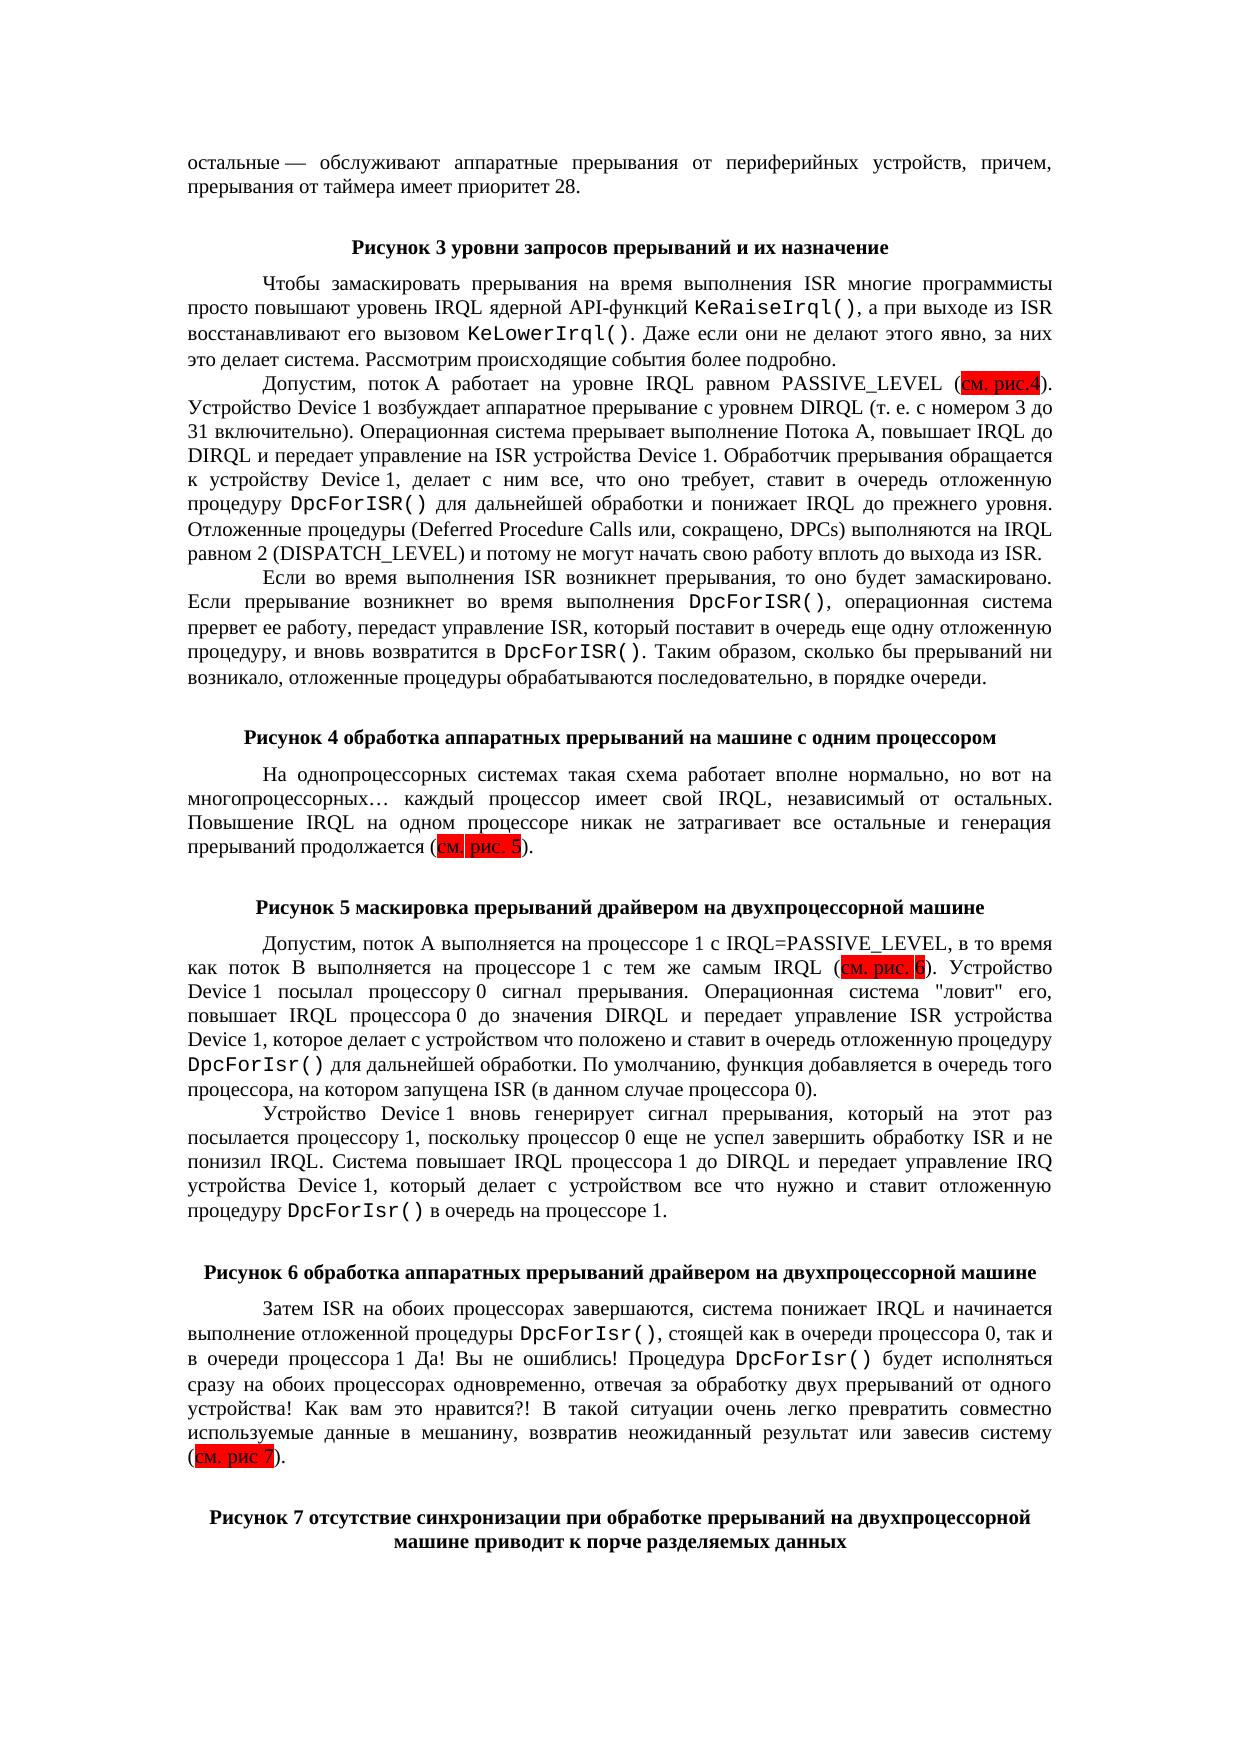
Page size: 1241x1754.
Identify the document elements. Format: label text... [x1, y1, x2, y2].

text Рисунок 6 обработка аппаратных прерываний драйвером на двухпроцессорной машине [187, 1260, 1053, 1284]
text Допустим, поток A выполняется на процессоре 1 с IRQL=PASSIVE_LEVEL, в то время как поток B выполняется на процессоре 1 с тем же самым IRQL (см. рис. 6). Устройство Device 1 посылал процессору 0 сигнал прерывания. Операционная система "ловит" его, повышает IRQL процессора 0 до значения DIRQL и передает управление ISR устройства Device 1, которое делает с устройством что положено и ставит в очередь отложенную процедуру DpcForIsr() для дальнейшей обработки. По умолчанию, функция добавляется в очередь того процессора, на котором запущена ISR (в данном случае процессора 0). [187, 931, 1053, 1101]
text Рисунок 4 обработка аппаратных прерываний на машине с одним процессором [187, 725, 1053, 749]
text Рисунок 7 отсутствие синхронизации при обработке прерываний на двухпроцессорной машине приводит к порче разделяемых данных [187, 1505, 1053, 1553]
text На однопроцессорных системах такая схема работает вполне нормально, но вот на многопроцессорных… каждый процессор имеет свой IRQL, независимый от остальных. Повышение IRQL на одном процессоре никак не затрагивает все остальные и генерация прерываний продолжается (см. рис. 5). [187, 762, 1053, 858]
text Затем ISR на обоих процессорах завершаются, система понижает IRQL и начинается выполнение отложенной процедуры DpcForIsr(), стоящей как в очереди процессора 0, так и в очереди процессора 1 Да! Вы не ошиблись! Процедура DpcForIsr() будет исполняться сразу на обоих процессорах одновременно, отвечая за обработку двух прерываний от одного устройства! Как вам это нравится?! В такой ситуации очень легко превратить совместно используемые данные в мешанину, возвратив неожиданный результат или завесив систему (см. рис 7). [187, 1296, 1053, 1468]
text Допустим, поток A работает на уровне IRQL равном PASSIVE_LEVEL (см. рис.4). Устройство Device 1 возбуждает аппаратное прерывание с уровнем DIRQL (т. е. с номером 3 до 31 включительно). Операционная система прерывает выполнение Потока A, повышает IRQL до DIRQL и передает управление на ISR устройства Device 1. Обработчик прерывания обращается к устройству Device 1, делает с ним все, что оно требует, ставит в очередь отложенную процедуру DpcForISR() для дальнейшей обработки и понижает IRQL до прежнего уровня. Отложенные процедуры (Deferred Procedure Calls или, сокращено, DPCs) выполняются на IRQL равном 2 (DISPATCH_LEVEL) и потому не могут начать свою работу вплоть до выхода из ISR. [187, 371, 1053, 565]
text Чтобы замаскировать прерывания на время выполнения ISR многие программисты просто повышают уровень IRQL ядерной API-функций KeRaiseIrql(), а при выходе из ISR восстанавливают его вызовом KeLowerIrql(). Даже если они не делают этого явно, за них это делает система. Рассмотрим происходящие события более подробно. [187, 271, 1053, 371]
text Устройство Device 1 вновь генерирует сигнал прерывания, который на этот раз посылается процессору 1, поскольку процессор 0 еще не успел завершить обработку ISR и не понизил IRQL. Система повышает IRQL процессора 1 до DIRQL и передает управление IRQ устройства Device 1, который делает с устройством все что нужно и ставит отложенную процедуру DpcForIsr() в очередь на процессоре 1. [187, 1101, 1053, 1223]
text Если во время выполнения ISR возникнет прерывания, то оно будет замаскировано. Если прерывание возникнет во время выполнения DpcForISR(), операционная система прервет ее работу, передаст управление ISR, который поставит в очередь еще одну отложенную процедуру, и вновь возвратится в DpcForISR(). Таким образом, сколько бы прерываний ни возникало, отложенные процедуры обрабатываются последовательно, в порядке очереди. [187, 565, 1053, 689]
text остальные — обслуживают аппаратные прерывания от периферийных устройств, причем, прерывания от таймера имеет приоритет 28. [187, 150, 1053, 198]
text Рисунок 3 уровни запросов прерываний и их назначение [187, 235, 1053, 259]
text Рисунок 5 маскировка прерываний драйвером на двухпроцессорной машине [187, 894, 1053, 919]
